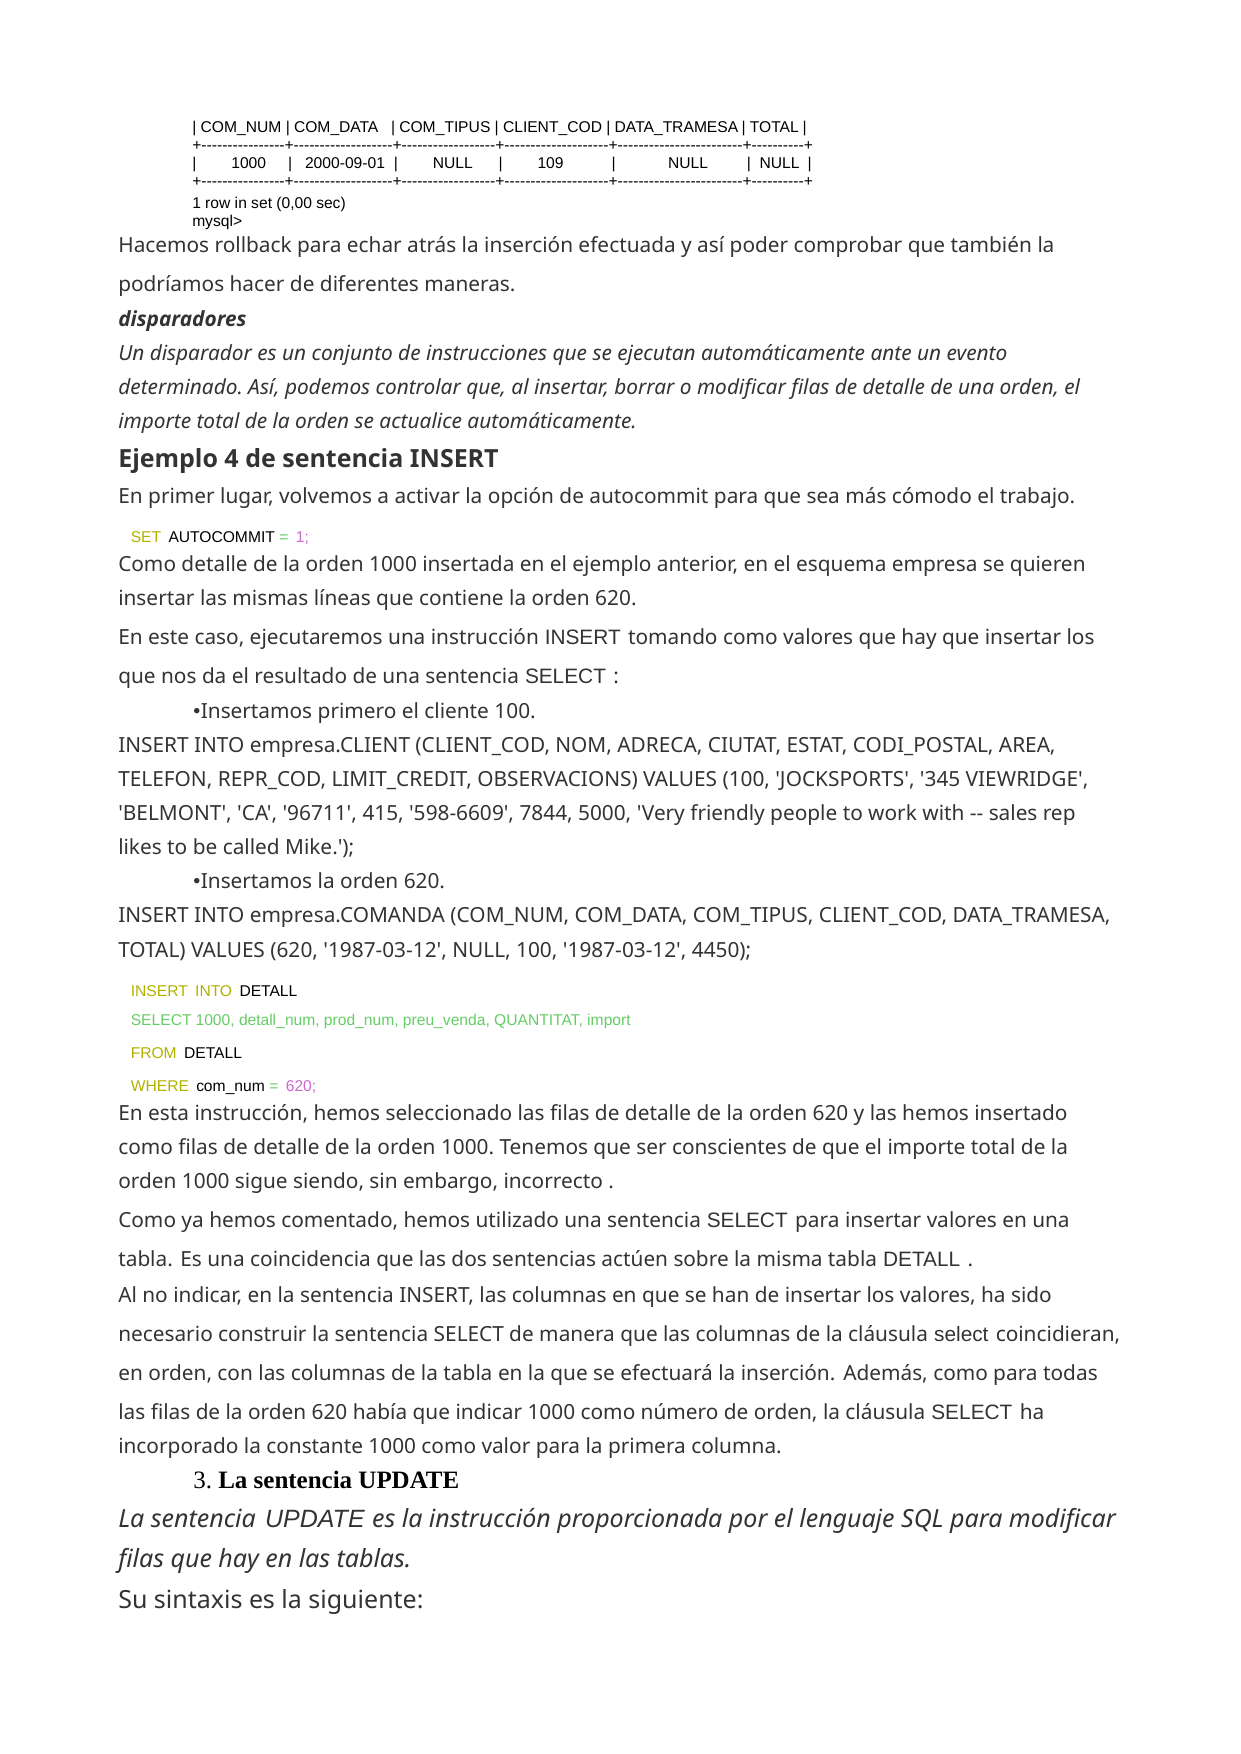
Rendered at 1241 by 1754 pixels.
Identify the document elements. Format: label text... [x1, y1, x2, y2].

text FROM DETALL [118, 1031, 1122, 1064]
text En primer lugar, volvemos a activar la opción de autocommit para que sea más cómodo el trabajo. [118, 481, 1122, 509]
text La sentencia UPDATE es la instrucción proporcionada por el lenguaje SQL para modificar filas que hay en las tablas. [118, 1500, 1122, 1575]
text +----------------+-------------------+------------------+--------------------+------------------------+----------+ [192, 172, 1122, 190]
list Insertamos la orden 620. [193, 867, 1122, 895]
text +----------------+-------------------+------------------+--------------------+------------------------+----------+ [192, 136, 1122, 154]
text En este caso, ejecutaremos una instrucción INSERT tomando como valores que hay que insertar los que nos da el resultado de una sentencia SELECT : [118, 617, 1122, 689]
text SET AUTOCOMMIT = 1; [118, 515, 1122, 549]
text Al no indicar, en la sentencia INSERT, las columnas en que se han de insertar los valores, ha sido necesario construir la sentencia SELECT de manera que las columnas de la cláusula select coincidieran, en orden, con las columnas de la tabla en la que se efectuará la inserción. Además, como para todas las filas de la orden 620 había que indicar 1000 como número de orden, la cláusula SELECT ha incorporado la constante 1000 como valor para la primera columna. [118, 1280, 1122, 1460]
text WHERE com_num = 620; [118, 1064, 1122, 1098]
text En esta instrucción, hemos seleccionado las filas de detalle de la orden 620 y las hemos insertado como filas de detalle de la orden 1000. Tenemos que ser conscientes de que el importe total de la orden 1000 sigue siendo, sin embargo, incorrecto . [118, 1098, 1122, 1195]
text mysql> [192, 212, 1122, 230]
text Como ya hemos comentado, hemos utilizado una sentencia SELECT para insertar valores en una tabla. Es una coincidencia que las dos sentencias actúen sobre la misma tabla DETALL . [118, 1200, 1122, 1273]
text Ejemplo 4 de sentencia INSERT [118, 440, 1122, 474]
text Su sintaxis es la siguiente: [118, 1582, 1122, 1616]
text | 1000 | 2000-09-01 | NULL | 109 | NULL | NULL | [192, 154, 1122, 172]
text 1 row in set (0,00 sec) [192, 194, 1122, 212]
text Un disparador es un conjunto de instrucciones que se ejecutan automáticamente ante un evento determinado. Así, podemos controlar que, al insertar, borrar o modificar filas de detalle de una orden, el importe total de la orden se actualice automáticamente. [118, 338, 1122, 435]
text SELECT 1000, detall_num, prod_num, preu_venda, QUANTITAT, import [118, 1002, 1122, 1031]
text Como detalle de la orden 1000 insertada en el ejemplo anterior, en el esquema empresa se quieren insertar las mismas líneas que contiene la orden 620. [118, 549, 1122, 611]
text INSERT INTO empresa.CLIENT (CLIENT_COD, NOM, ADRECA, CIUTAT, ESTAT, CODI_POSTAL, AREA, TELEFON, REPR_COD, LIMIT_CREDIT, OBSERVACIONS) VALUES (100, 'JOCKSPORTS', '345 VIEWRIDGE', 'BELMONT', 'CA', '96711', 415, '598-6609', 7844, 5000, 'Very friendly people to work with -- sales rep likes to be called Mike.'); [118, 730, 1122, 861]
text INSERT INTO empresa.COMANDA (COM_NUM, COM_DATA, COM_TIPUS, CLIENT_COD, DATA_TRAMESA, TOTAL) VALUES (620, '1987-03-12', NULL, 100, '1987-03-12', 4450); [118, 901, 1122, 963]
text Hacemos rollback para echar atrás la inserción efectuada y así poder comprobar que también la podríamos hacer de diferentes maneras. [118, 230, 1122, 297]
list Insertamos primero el cliente 100. [193, 696, 1122, 725]
list La sentencia UPDATE [193, 1465, 1122, 1494]
text disparadores [118, 304, 1122, 332]
text | COM_NUM | COM_DATA | COM_TIPUS | CLIENT_COD | DATA_TRAMESA | TOTAL | [192, 118, 1122, 136]
text INSERT INTO DETALL [118, 969, 1122, 1002]
